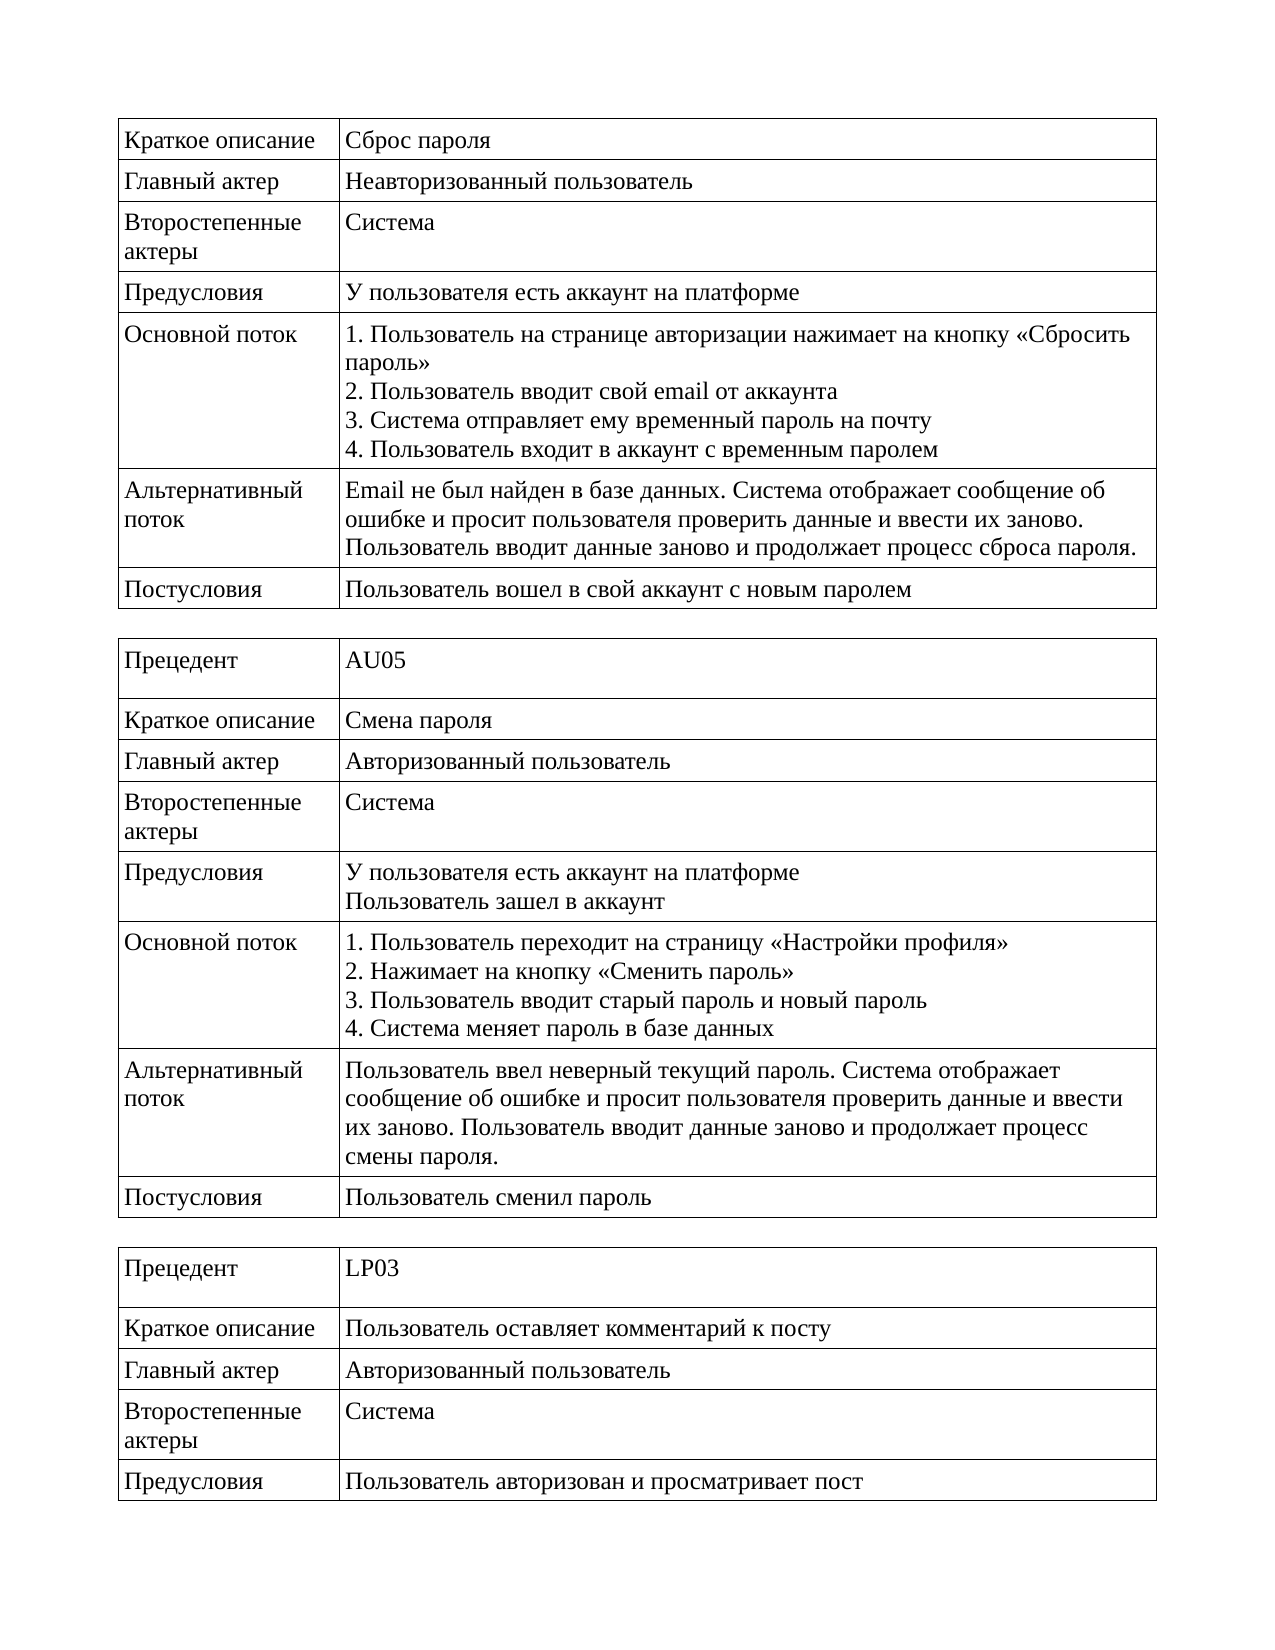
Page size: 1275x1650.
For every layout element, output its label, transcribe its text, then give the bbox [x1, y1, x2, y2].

table_cell Краткое описание [119, 1308, 339, 1348]
table_cell У пользователя есть аккаунт на платформе [340, 272, 1156, 312]
table_cell Главный актер [119, 740, 339, 781]
table_cell Система [340, 1390, 1156, 1459]
table_cell Главный актер [119, 1349, 339, 1389]
table_cell Основной поток [119, 313, 339, 468]
table_cell Предусловия [119, 1460, 339, 1500]
table_cell Альтернативный поток [119, 1049, 339, 1176]
table_cell 1. Пользователь на странице авторизации нажимает на кнопку «Сбросить пароль» 2. Пользователь вводит свой email от аккаунта 3. Система отправляет ему временный пароль на почту 4. Пользователь входит в аккаунт с временным паролем [340, 313, 1156, 468]
table_header LP03 [340, 1248, 1156, 1307]
table_cell Альтернативный поток [119, 469, 339, 567]
table_header Прецедент [119, 1248, 339, 1307]
table_cell Авторизованный пользователь [340, 1349, 1156, 1389]
table_cell Пользователь оставляет комментарий к посту [340, 1308, 1156, 1348]
table_cell Смена пароля [340, 699, 1156, 739]
table_cell Неавторизованный пользователь [340, 160, 1156, 201]
table_cell Краткое описание [119, 699, 339, 739]
table_cell Пользователь сменил пароль [340, 1177, 1156, 1217]
table_cell Пользователь авторизован и просматривает пост [340, 1460, 1156, 1500]
table_header AU05 [340, 639, 1156, 698]
table_cell Предусловия [119, 852, 339, 921]
table_cell Пользователь вошел в свой аккаунт с новым паролем [340, 568, 1156, 608]
table_cell Краткое описание [119, 119, 339, 159]
table_cell Основной поток [119, 922, 339, 1048]
table_cell Пользователь ввел неверный текущий пароль. Система отображает сообщение об ошибке и просит пользователя проверить данные и ввести их заново. Пользователь вводит данные заново и продолжает процесс смены пароля. [340, 1049, 1156, 1176]
table_cell Сброс пароля [340, 119, 1156, 159]
table_cell Авторизованный пользователь [340, 740, 1156, 781]
table_cell 1. Пользователь переходит на страницу «Настройки профиля» 2. Нажимает на кнопку «Сменить пароль» 3. Пользователь вводит старый пароль и новый пароль 4. Система меняет пароль в базе данных [340, 922, 1156, 1048]
table_cell Email не был найден в базе данных. Система отображает сообщение об ошибке и просит пользователя проверить данные и ввести их заново. Пользователь вводит данные заново и продолжает процесс сброса пароля. [340, 469, 1156, 567]
table_cell Система [340, 782, 1156, 851]
table_cell Постусловия [119, 1177, 339, 1217]
table_cell Главный актер [119, 160, 339, 201]
table_cell У пользователя есть аккаунт на платформе Пользователь зашел в аккаунт [340, 852, 1156, 921]
table_cell Система [340, 202, 1156, 271]
table_cell Второстепенные актеры [119, 202, 339, 271]
table_header Прецедент [119, 639, 339, 698]
table_cell Второстепенные актеры [119, 1390, 339, 1459]
table_cell Второстепенные актеры [119, 782, 339, 851]
table_cell Постусловия [119, 568, 339, 608]
table_cell Предусловия [119, 272, 339, 312]
